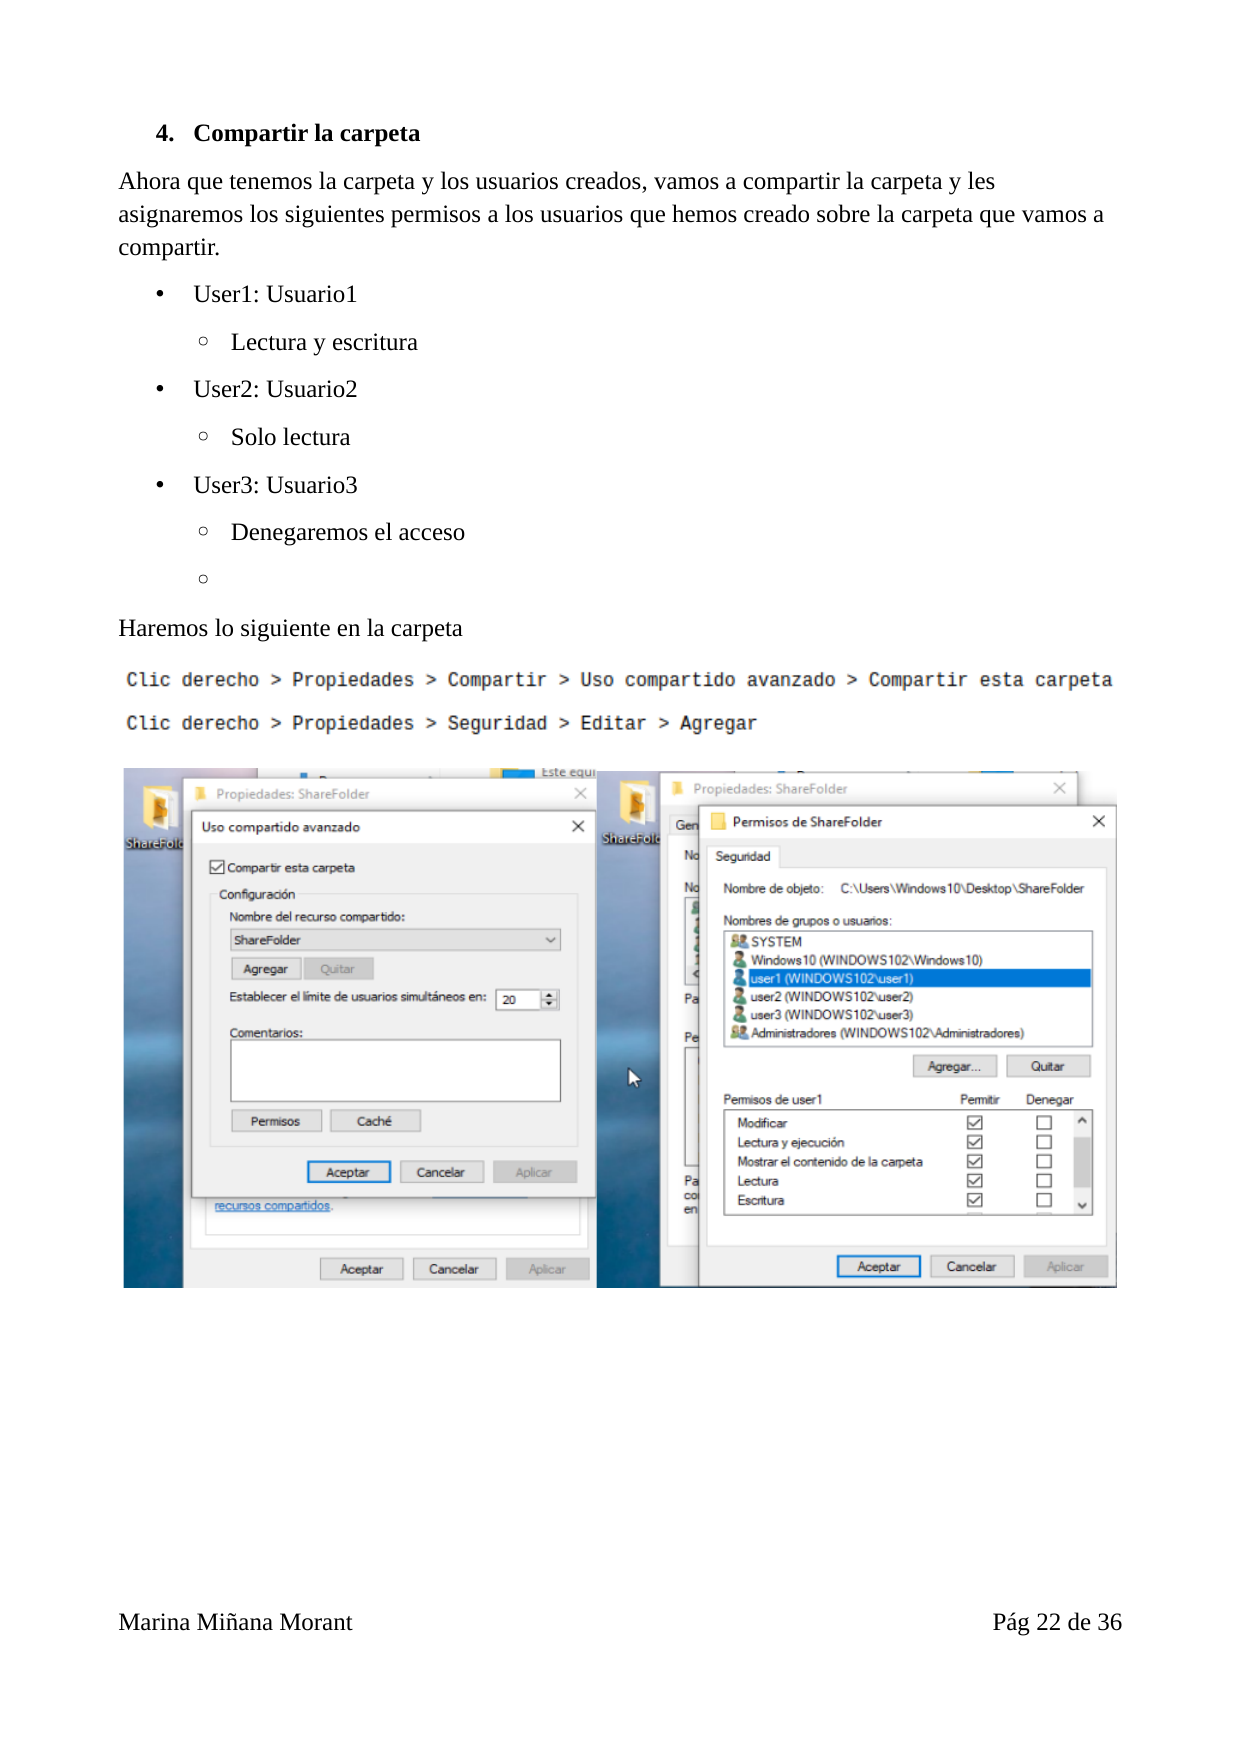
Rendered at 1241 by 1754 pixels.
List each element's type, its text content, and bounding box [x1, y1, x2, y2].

list Compartir la carpeta [156, 118, 1122, 147]
list User3: Usuario3 [156, 470, 1122, 498]
picture [123, 768, 1117, 1288]
text Haremos lo siguiente en la carpeta [118, 613, 1122, 641]
text Ahora que tenemos la carpeta y los usuarios creados, vamos a compartir la carpeta y les asignaremos los siguientes permisos a los usuarios que hemos creado sobre la carpeta que vamos a compartir. [118, 166, 1122, 261]
list Denegaremos el acceso [193, 517, 1122, 546]
list User1: Usuario1 [156, 279, 1122, 308]
list Solo lectura [193, 422, 1122, 451]
list User2: Usuario2 [156, 374, 1122, 403]
picture [118, 660, 1123, 750]
list Lectura y escritura [193, 327, 1122, 356]
